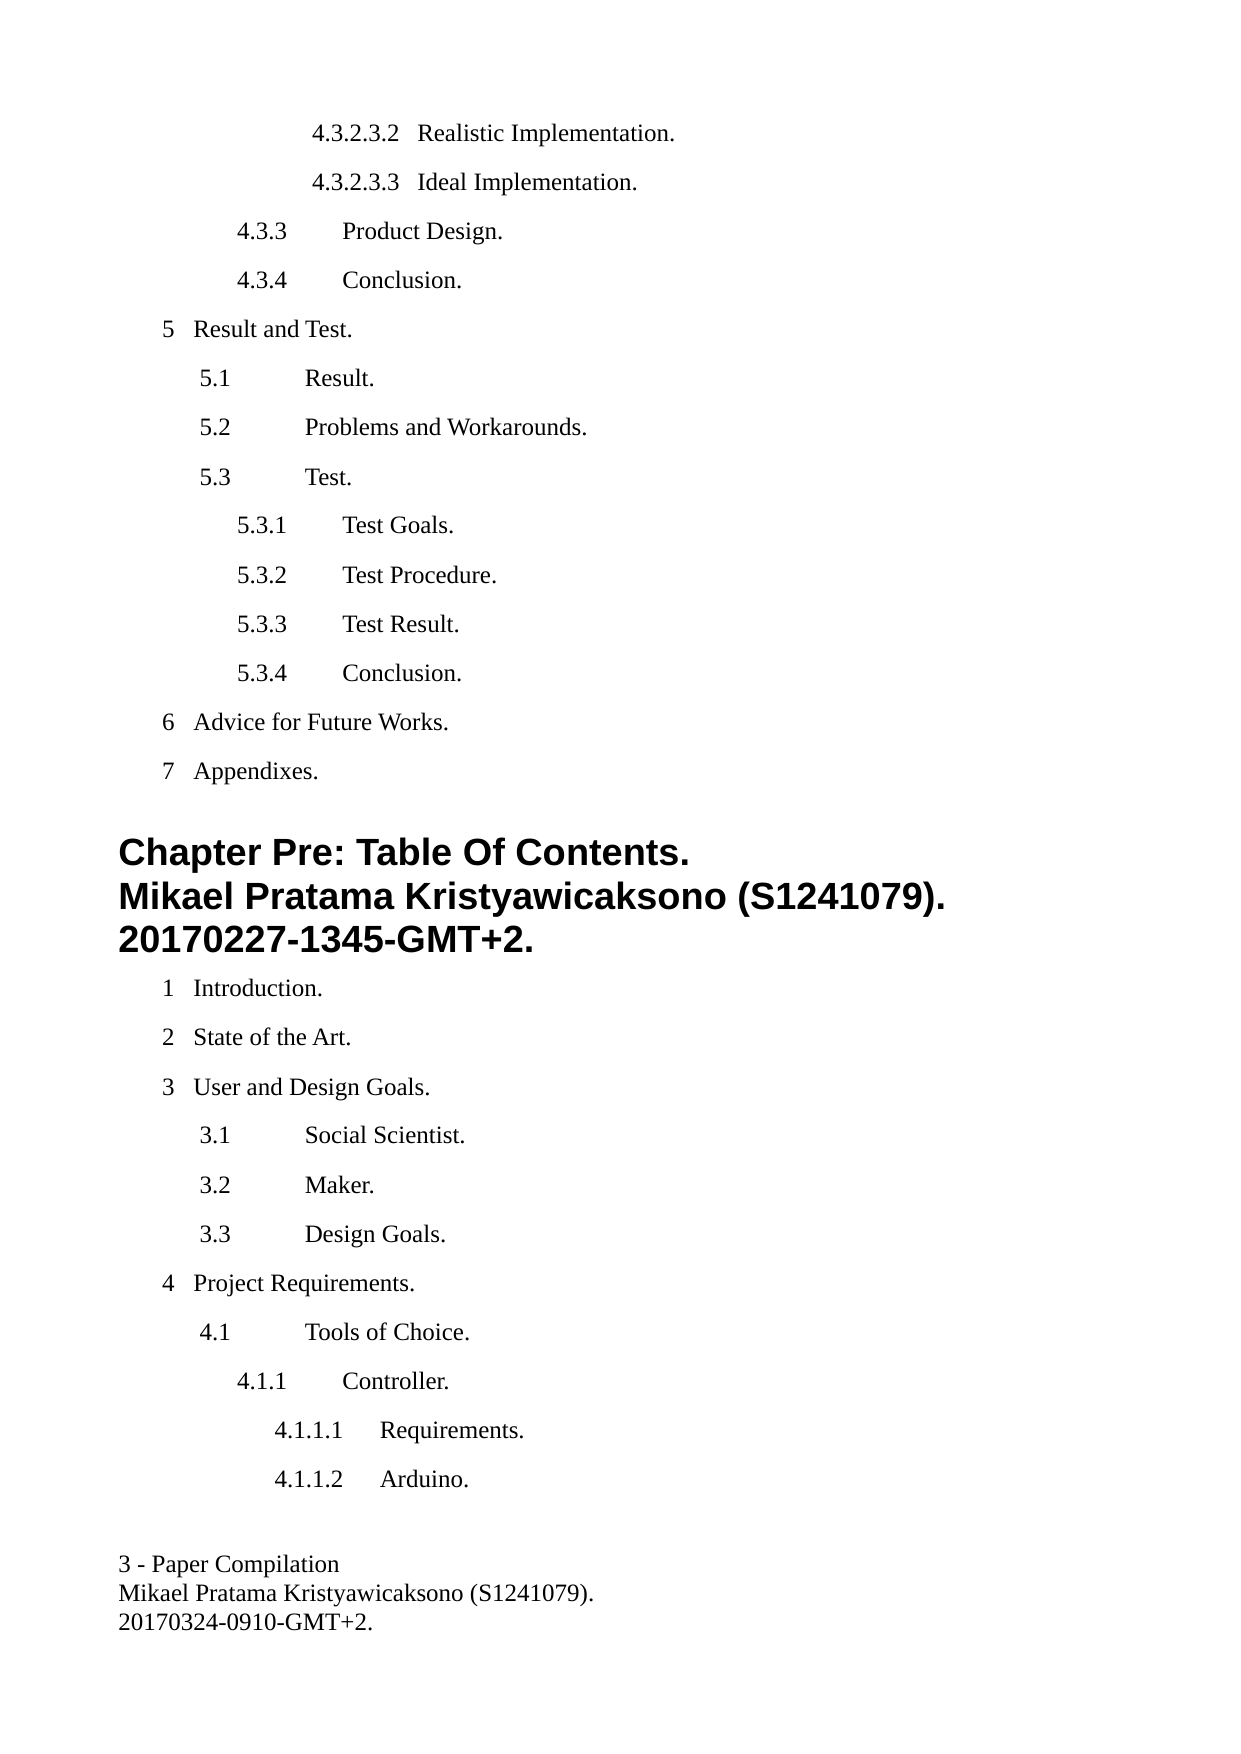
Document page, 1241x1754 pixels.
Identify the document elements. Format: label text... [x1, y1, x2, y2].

list Conclusion. [231, 265, 1122, 294]
list Test. [193, 462, 1122, 490]
list Social Scientist. [193, 1121, 1122, 1149]
list Test Result. [231, 609, 1122, 637]
list Design Goals. [193, 1219, 1122, 1247]
list Tools of Choice. [193, 1317, 1122, 1346]
subtitle Chapter Pre: Table Of Contents. Mikael Pratama Kristyawicaksono (S1241079). 20170227-1345-GMT+2. [118, 830, 1122, 961]
list Test Goals. [231, 511, 1122, 539]
list Problems and Workarounds. [193, 412, 1122, 441]
list Advice for Future Works. [156, 707, 1122, 736]
list Introduction. [156, 973, 1122, 1002]
list Appendixes. [156, 756, 1122, 785]
list State of the Art. [156, 1022, 1122, 1051]
list Ideal Implementation. [306, 167, 1122, 196]
list Result. [193, 363, 1122, 392]
list Controller. [231, 1366, 1122, 1395]
list Requirements. [268, 1415, 1122, 1444]
list Realistic Implementation. [306, 118, 1122, 147]
list User and Design Goals. [156, 1072, 1122, 1100]
list Test Procedure. [231, 560, 1122, 588]
list Conclusion. [231, 658, 1122, 687]
list Arduino. [268, 1464, 1122, 1493]
list Result and Test. [156, 314, 1122, 343]
list Project Requirements. [156, 1268, 1122, 1297]
list Maker. [193, 1170, 1122, 1198]
list Product Design. [231, 216, 1122, 245]
